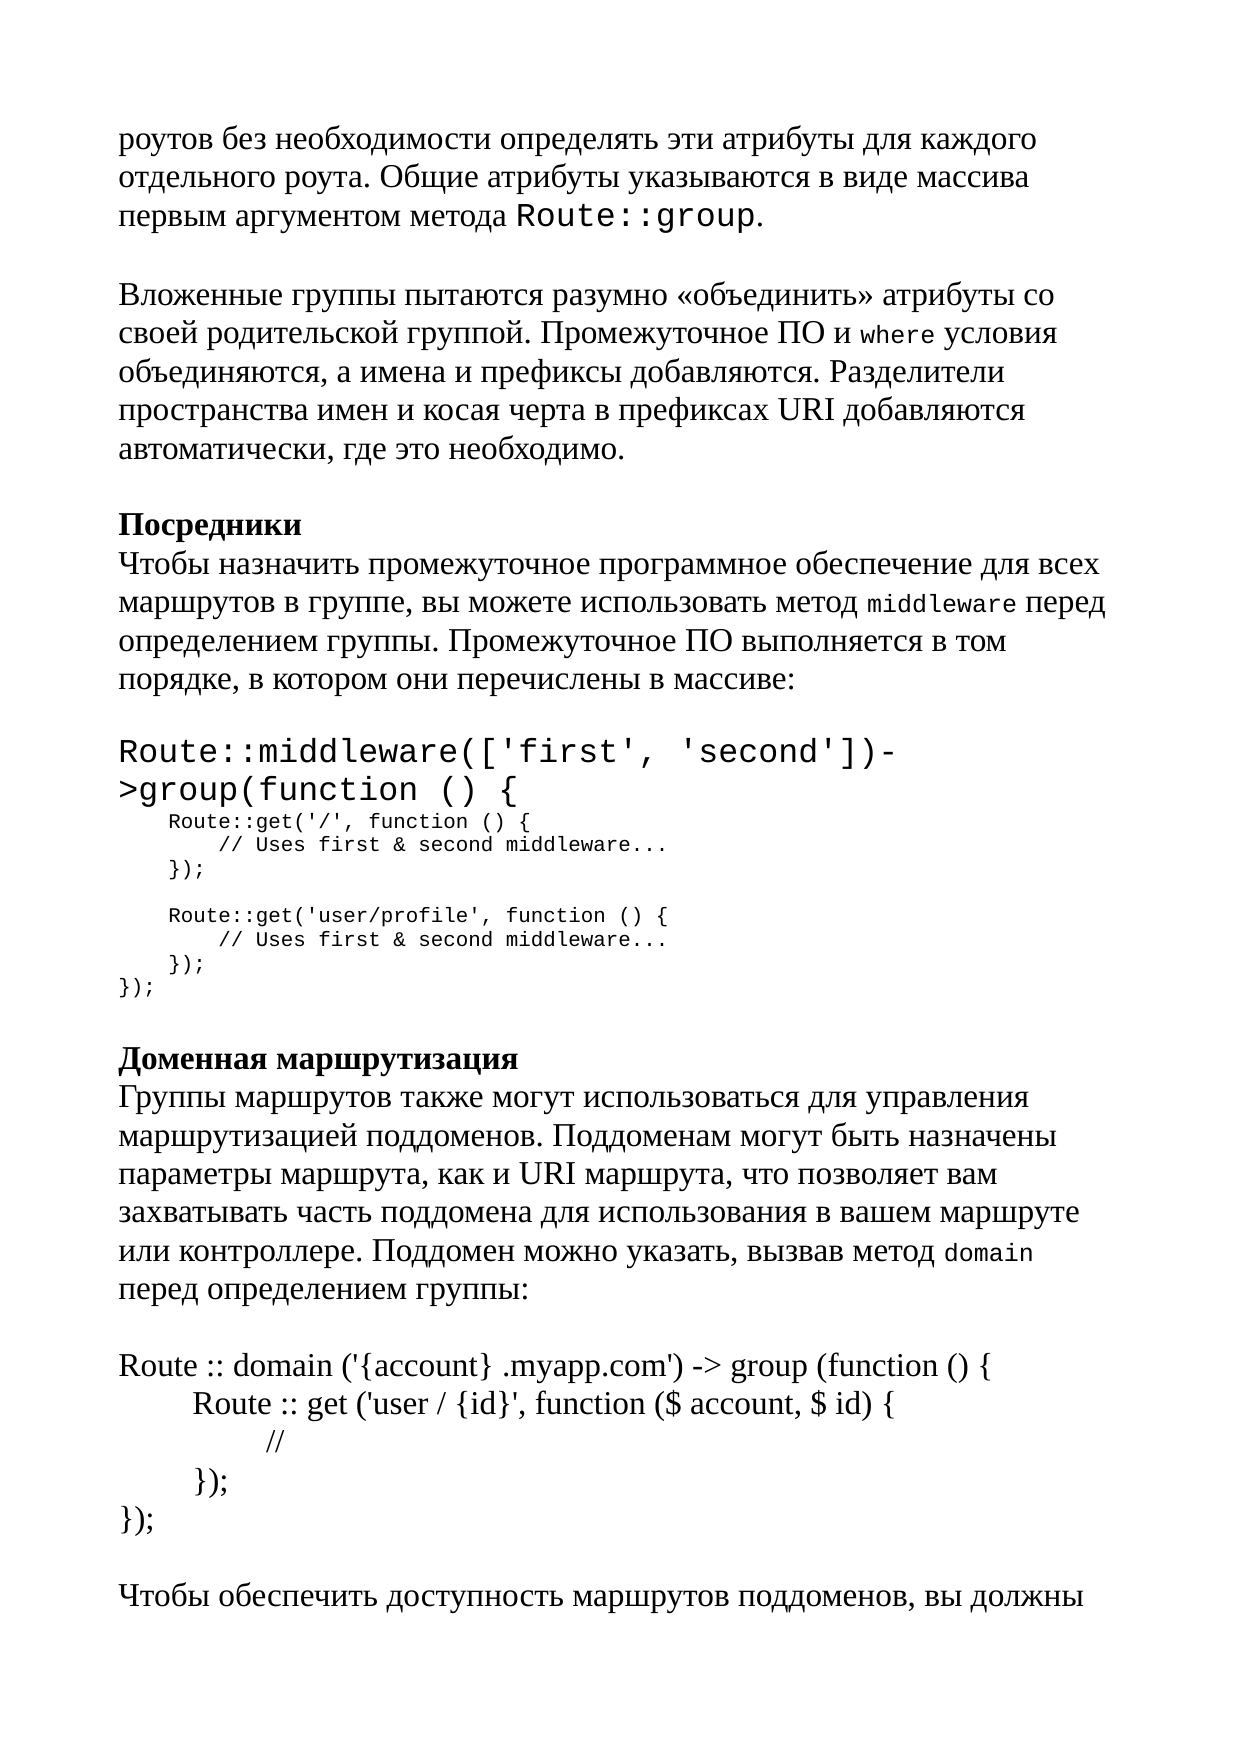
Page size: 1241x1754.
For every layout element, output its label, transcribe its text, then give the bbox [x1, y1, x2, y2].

text }); [118, 976, 1122, 1000]
text Чтобы назначить промежуточное программное обеспечение для всех маршрутов в группе, вы можете использовать метод middleware перед определением группы. Промежуточное ПО выполняется в том порядке, в котором они перечислены в массиве: [118, 543, 1122, 697]
subtitle Доменная маршрутизация [118, 1038, 1122, 1076]
text }); [118, 952, 1122, 976]
text }); [118, 858, 1122, 882]
text роутов без необходимости определять эти атрибуты для каждого отдельного роута. Общие атрибуты указываются в виде массива первым аргументом метода Route::group. Вложенные группы пытаются разумно «объединить» атрибуты со своей родительской группой. Промежуточное ПО и where условия объединяются, а имена и префиксы добавляются. Разделители пространства имен и косая черта в префиксах URI добавляются автоматически, где это необходимо. [118, 118, 1122, 466]
text Группы маршрутов также могут использоваться для управления маршрутизацией поддоменов. Поддоменам могут быть назначены параметры маршрута, как и URI маршрута, что позволяет вам захватывать часть поддомена для использования в вашем маршруте или контроллере. Поддомен можно указать, вызвав метод domain перед определением группы: Route :: domain ('{account} .myapp.com') -> group (function () { Route :: get ('user / {id}', function ($ account, $ id) { // }); }); Чтобы обеспечить доступность маршрутов поддоменов, вы должны [118, 1076, 1122, 1613]
text Route::middleware(['first', 'second'])->group(function () { [118, 735, 1122, 811]
text Route::get('user/profile', function () { [118, 905, 1122, 929]
text Route::get('/', function () { [118, 811, 1122, 834]
text // Uses first & second middleware... [118, 929, 1122, 952]
text // Uses first & second middleware... [118, 834, 1122, 858]
subtitle Посредники [118, 505, 1122, 543]
